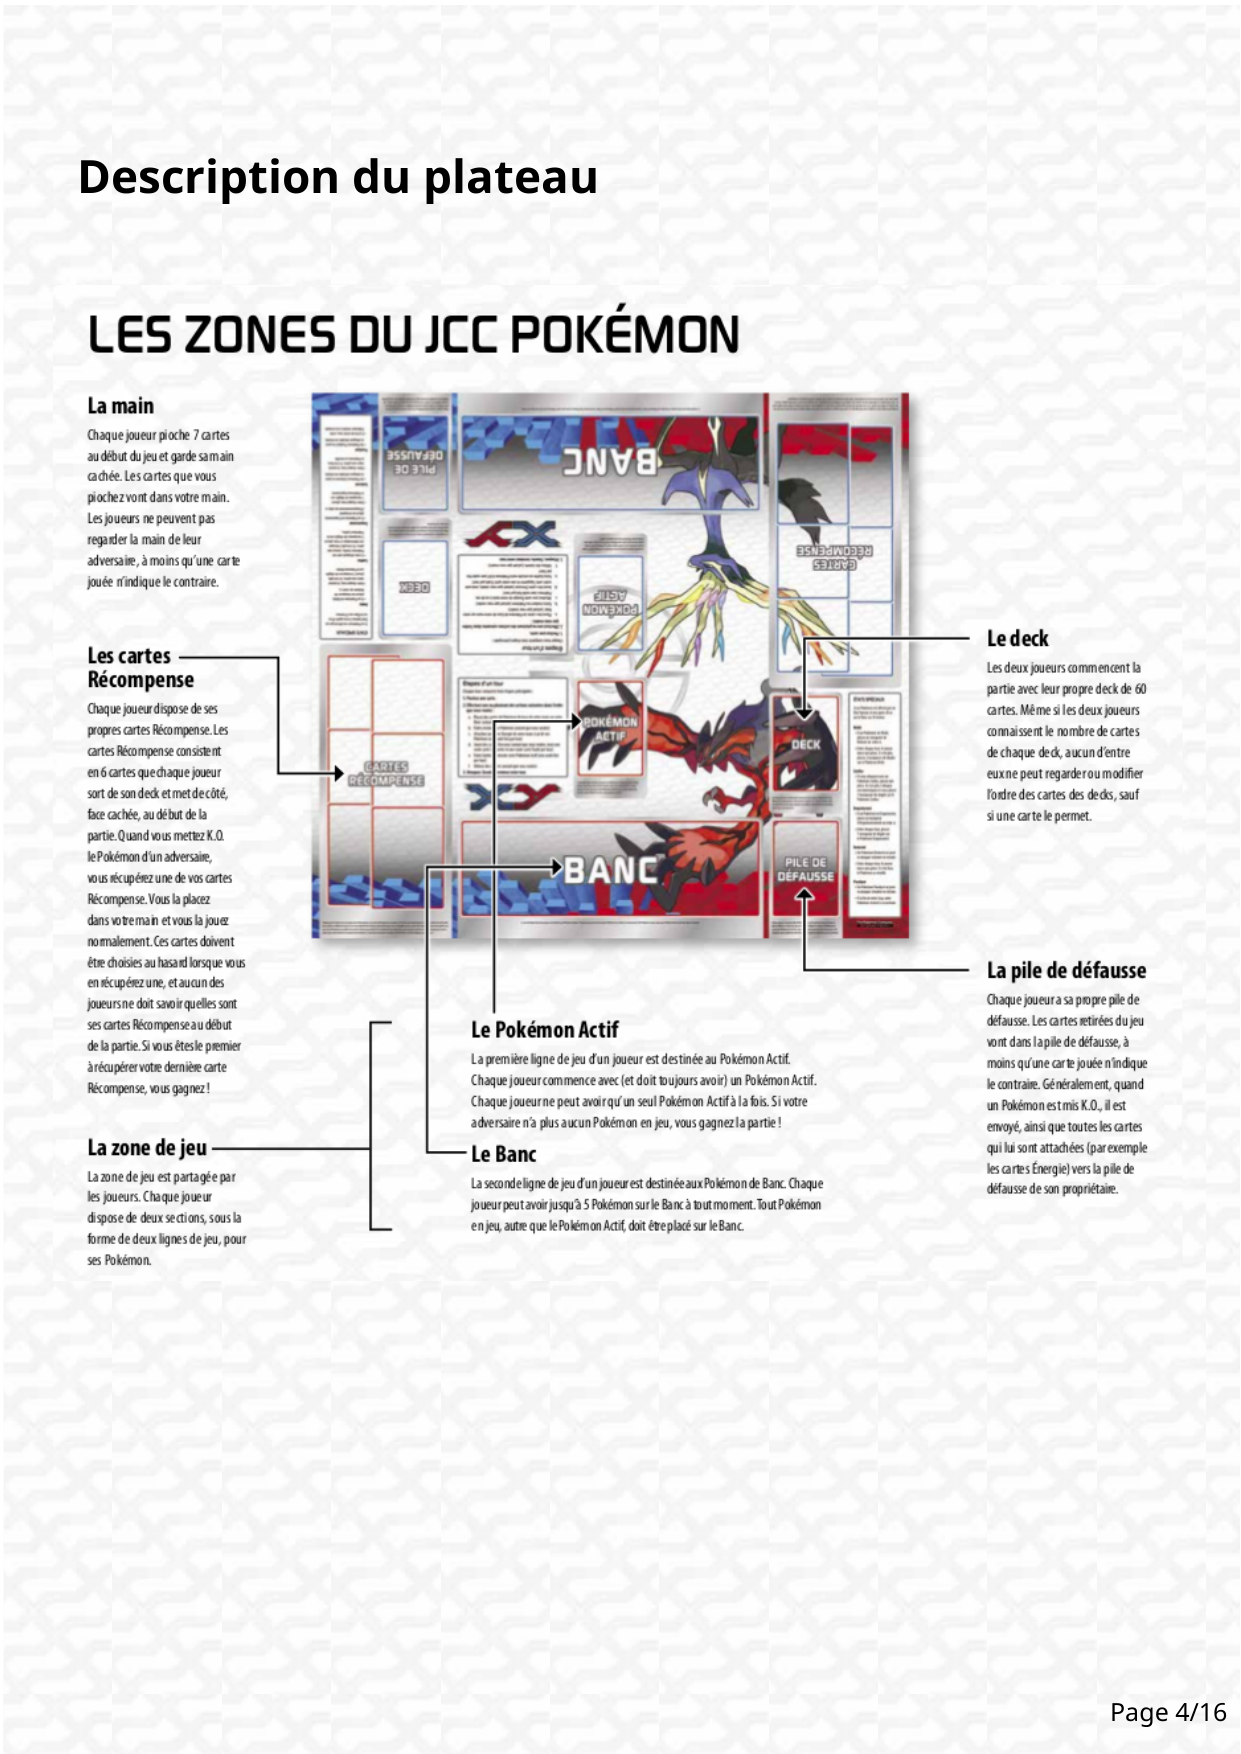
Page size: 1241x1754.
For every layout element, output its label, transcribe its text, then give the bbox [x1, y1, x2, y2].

text Description du plateau [3, 144, 1240, 207]
picture [3, 5, 1241, 1754]
